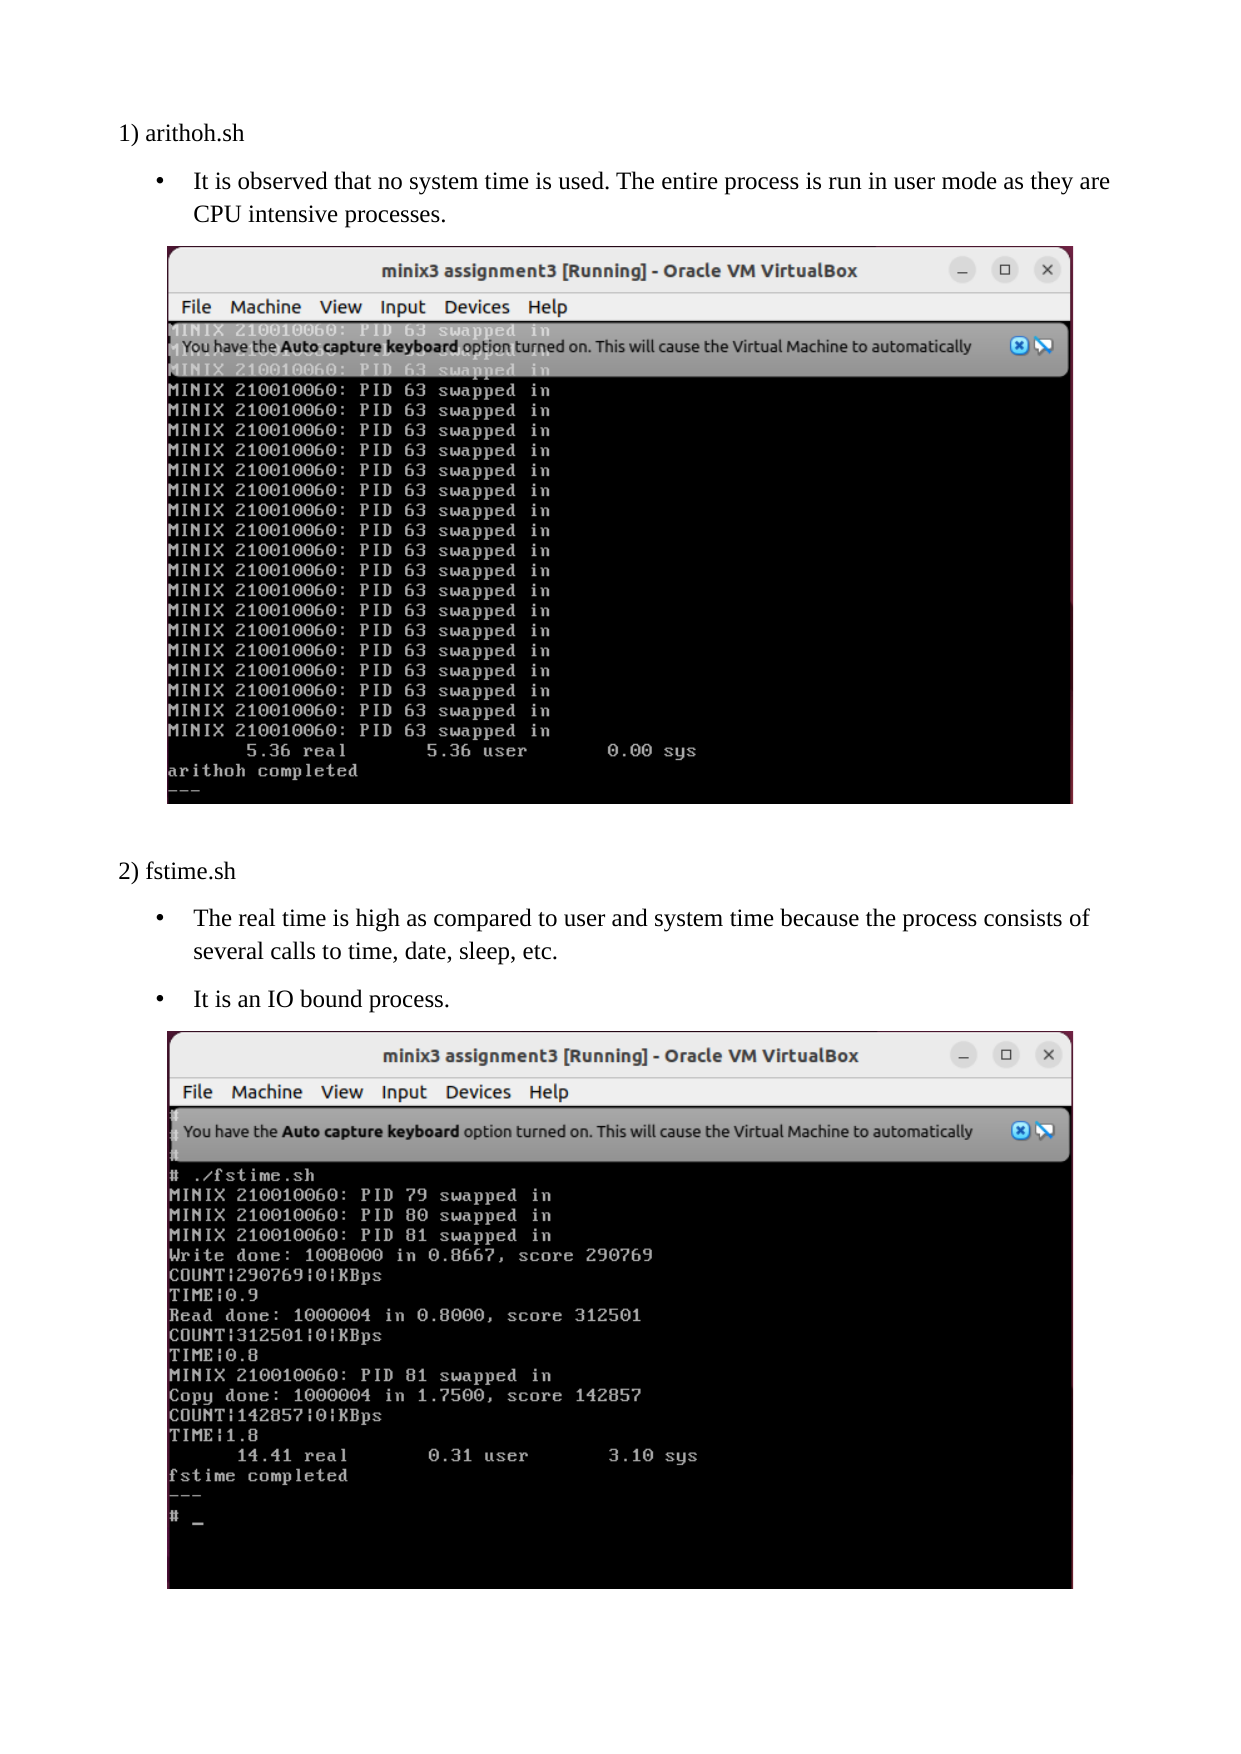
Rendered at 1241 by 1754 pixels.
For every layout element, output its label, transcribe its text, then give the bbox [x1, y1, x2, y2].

text 2) fstime.sh [118, 856, 1122, 884]
text 1) arithoh.sh [118, 118, 1122, 147]
list It is an IO bound process. [156, 984, 1122, 1013]
picture [167, 246, 1074, 804]
picture [167, 1031, 1074, 1589]
list The real time is high as compared to user and system time because the process consists of several calls to time, date, sleep, etc. [156, 903, 1122, 965]
list It is observed that no system time is used. The entire process is run in user mode as they are CPU intensive processes. [156, 166, 1122, 227]
